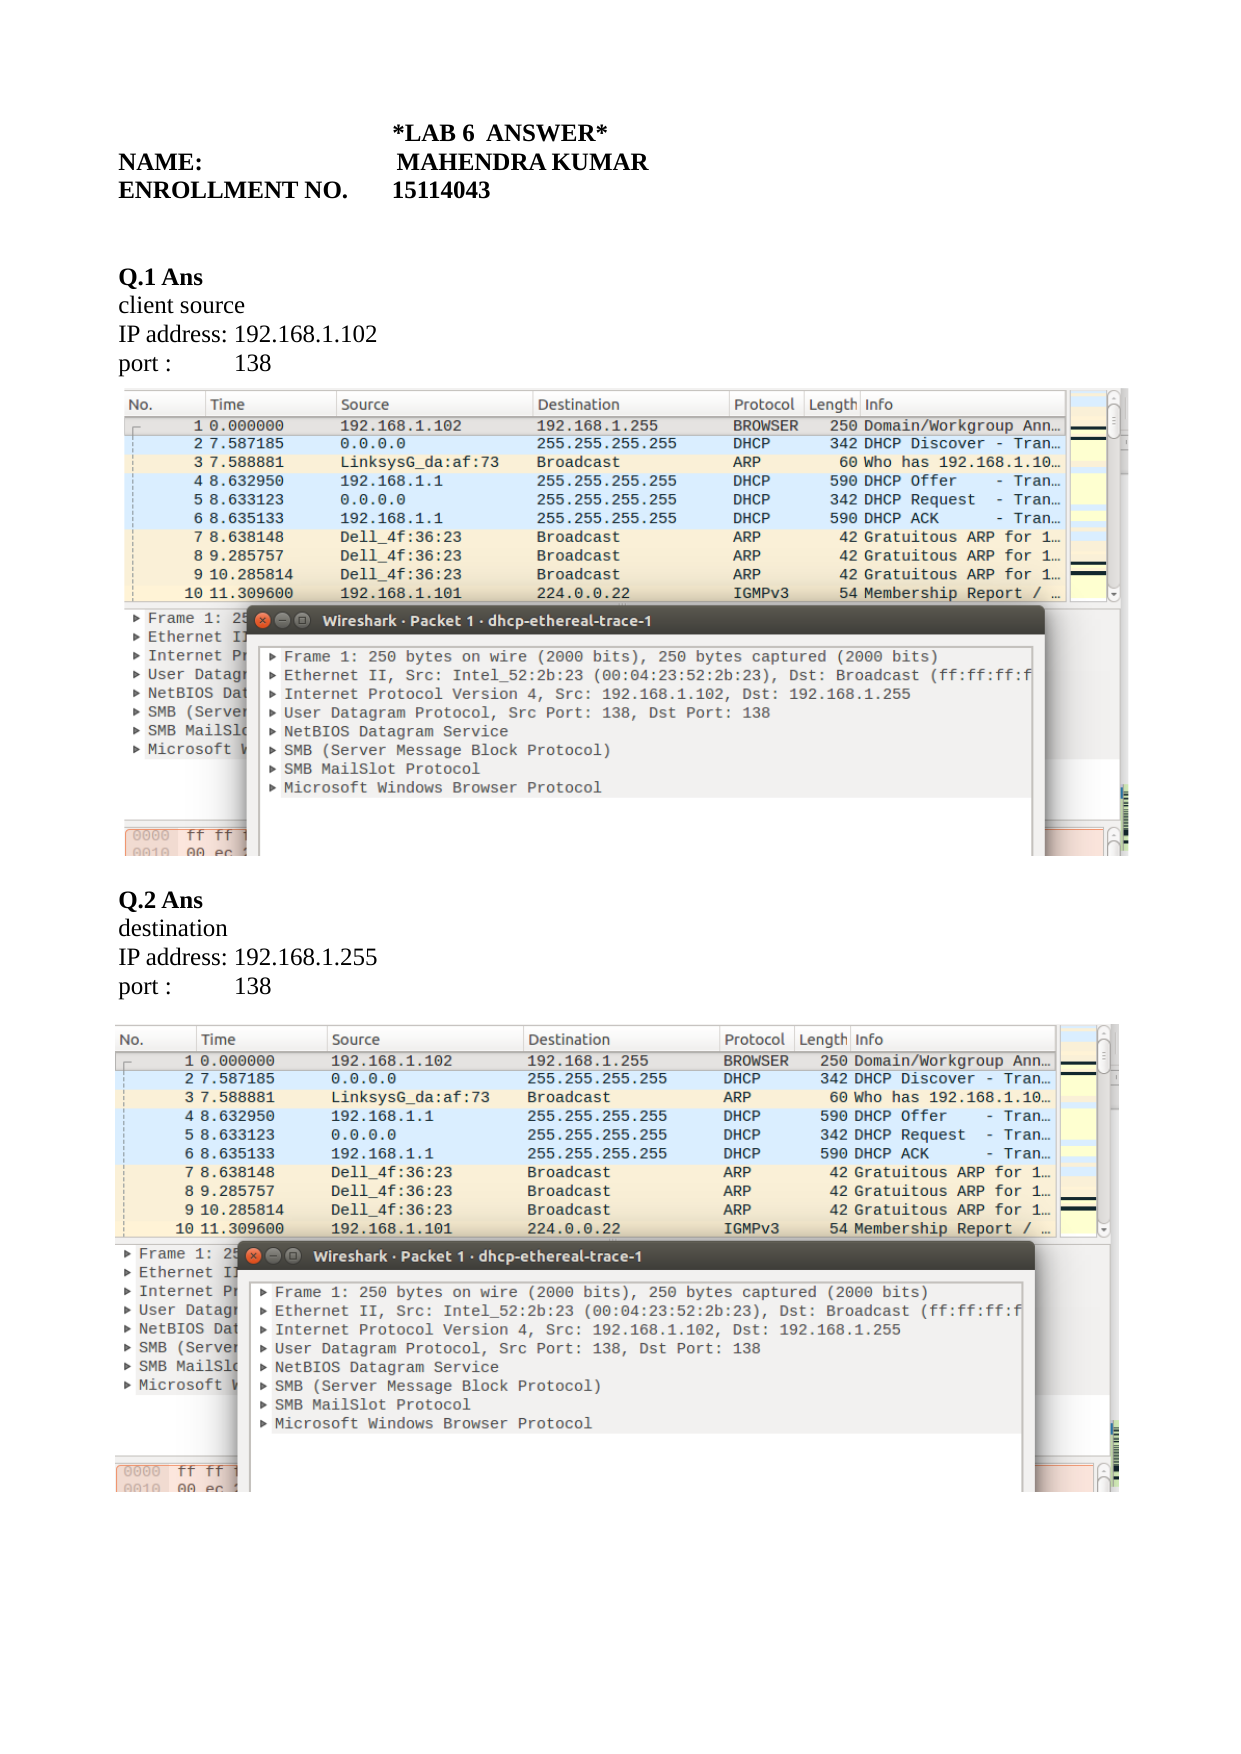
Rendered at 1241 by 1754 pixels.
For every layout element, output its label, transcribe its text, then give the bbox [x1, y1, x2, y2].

text NAME: MAHENDRA KUMAR [118, 147, 1122, 176]
text ENROLLMENT NO. 15114043 [118, 176, 1122, 204]
text *LAB 6 ANSWER* [118, 118, 1122, 147]
text Q.1 Ans [118, 262, 1122, 291]
text IP address: 192.168.1.102 [118, 319, 1122, 348]
text port : 138 [118, 348, 1122, 377]
text port : 138 [118, 971, 1122, 1000]
text IP address: 192.168.1.255 [118, 942, 1122, 971]
text client source [118, 291, 1122, 319]
picture [115, 1024, 1119, 1492]
text destination [118, 913, 1122, 942]
picture [124, 388, 1129, 856]
text Q.2 Ans [118, 885, 1122, 913]
